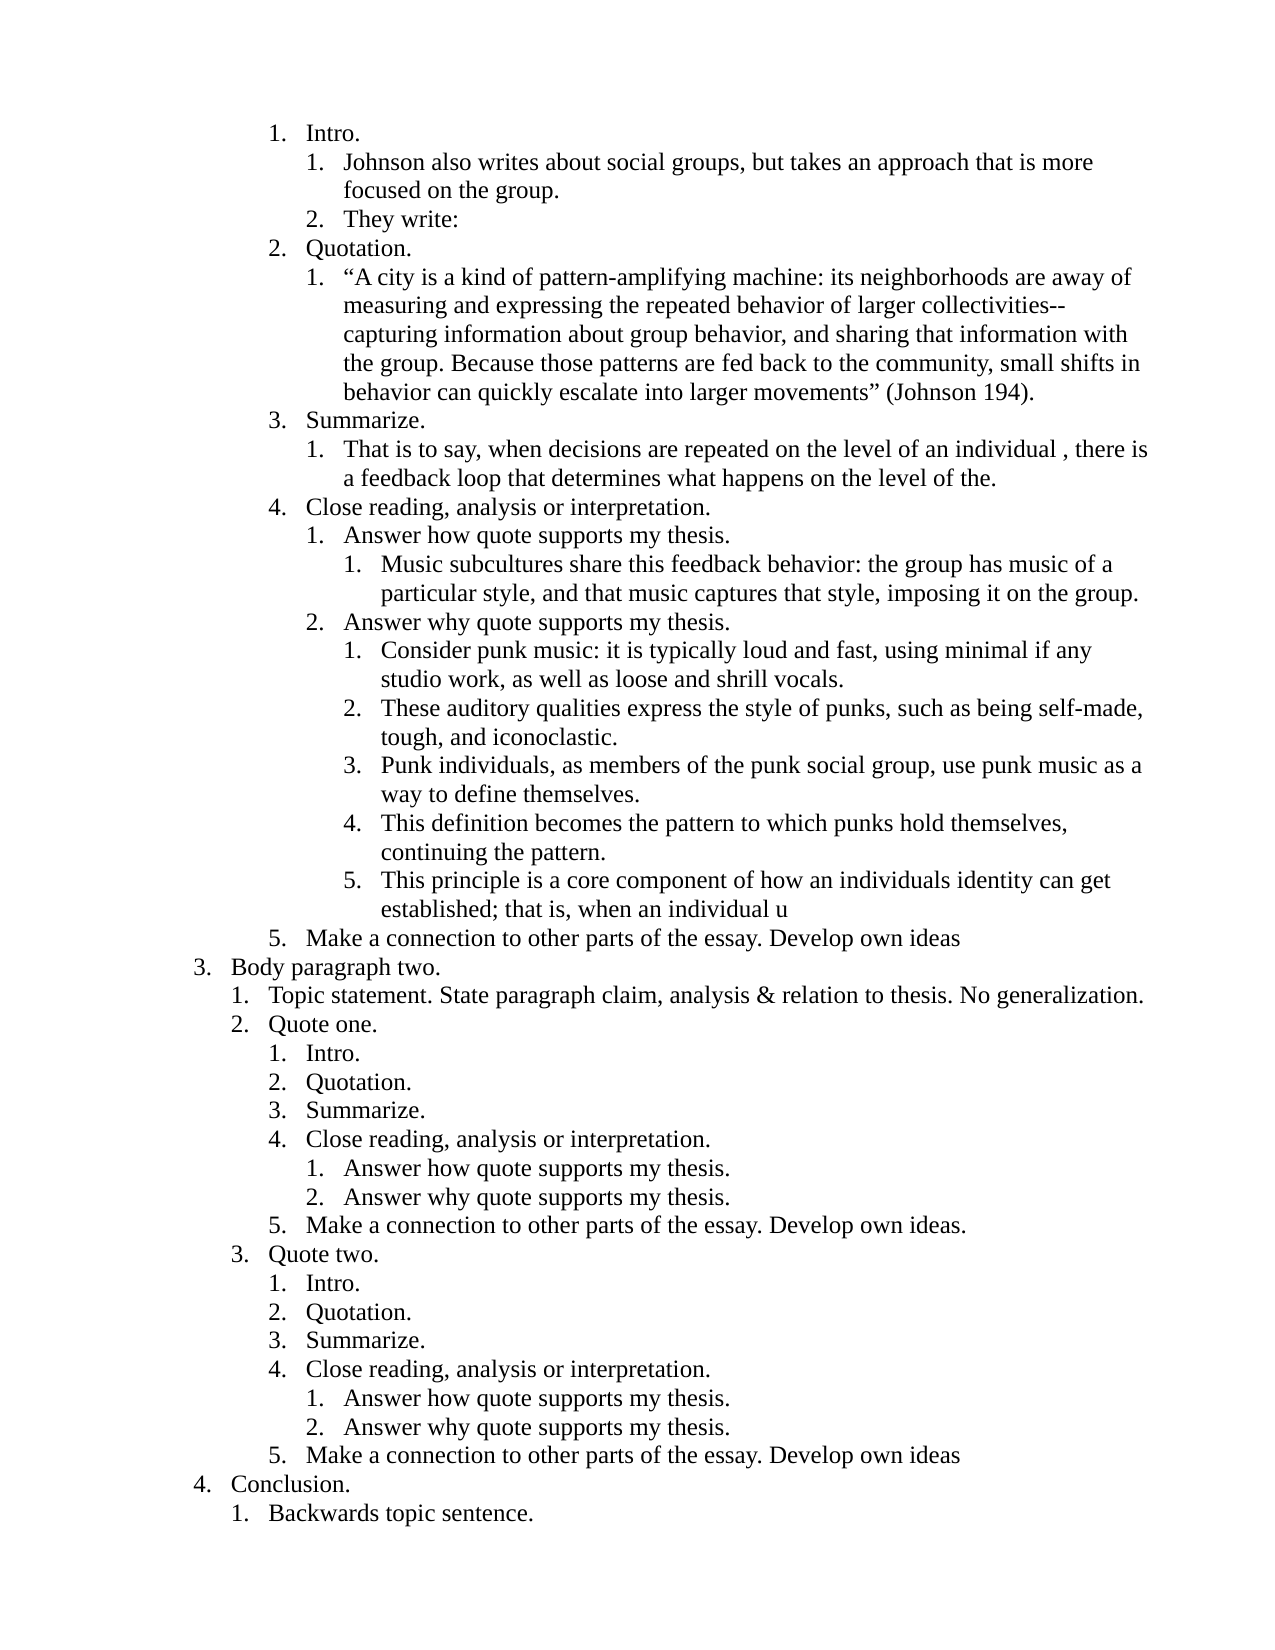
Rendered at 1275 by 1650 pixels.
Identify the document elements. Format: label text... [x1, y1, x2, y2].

list Summarize. [268, 406, 1157, 434]
list Johnson also writes about social groups, but takes an approach that is more focused on the group. [306, 147, 1157, 204]
list Make a connection to other parts of the essay. Develop own ideas. [268, 1211, 1157, 1239]
list Close reading, analysis or interpretation. [268, 492, 1157, 521]
list Close reading, analysis or interpretation. [268, 1354, 1157, 1383]
list Intro. [268, 1038, 1157, 1067]
list Answer how quote supports my thesis. [306, 1153, 1157, 1182]
list Quote two. [231, 1239, 1157, 1268]
list Answer why quote supports my thesis. [306, 1182, 1157, 1211]
list Close reading, analysis or interpretation. [268, 1124, 1157, 1153]
list Make a connection to other parts of the essay. Develop own ideas [268, 923, 1157, 952]
list Quote one. [231, 1009, 1157, 1038]
list Intro. [268, 118, 1157, 147]
list Conclusion. [193, 1469, 1157, 1498]
list Quotation. [268, 1067, 1157, 1096]
list Quotation. [268, 1297, 1157, 1326]
list Quotation. [268, 233, 1157, 262]
list Answer why quote supports my thesis. [306, 1412, 1157, 1441]
list Topic statement. State paragraph claim, analysis & relation to thesis. No generalization. [231, 981, 1157, 1009]
list That is to say, when decisions are repeated on the level of an individual , there is a feedback loop that determines what happens on the level of the. [306, 434, 1157, 492]
list Body paragraph two. [193, 952, 1157, 981]
list Backwards topic sentence. [231, 1498, 1157, 1527]
list These auditory qualities express the style of punks, such as being self-made, tough, and iconoclastic. [343, 693, 1157, 751]
list Summarize. [268, 1096, 1157, 1124]
list Intro. [268, 1268, 1157, 1297]
list Consider punk music: it is typically loud and fast, using minimal if any studio work, as well as loose and shrill vocals. [343, 636, 1157, 693]
list Make a connection to other parts of the essay. Develop own ideas [268, 1441, 1157, 1469]
list This principle is a core component of how an individuals identity can get established; that is, when an individual u [343, 866, 1157, 923]
list This definition becomes the pattern to which punks hold themselves, continuing the pattern. [343, 808, 1157, 866]
list Music subcultures share this feedback behavior: the group has music of a particular style, and that music captures that style, imposing it on the group. [343, 549, 1157, 607]
list Answer why quote supports my thesis. [306, 607, 1157, 636]
list Summarize. [268, 1326, 1157, 1354]
list They write: [306, 204, 1157, 233]
list “A city is a kind of pattern-amplifying machine: its neighborhoods are away of measuring and expressing the repeated behavior of larger collectivities-- capturing information about group behavior, and sharing that information with the group. Because those patterns are fed back to the community, small shifts in behavior can quickly escalate into larger movements” (Johnson 194). [306, 262, 1157, 406]
list Answer how quote supports my thesis. [306, 1383, 1157, 1412]
list Answer how quote supports my thesis. [306, 521, 1157, 549]
list Punk individuals, as members of the punk social group, use punk music as a way to define themselves. [343, 751, 1157, 808]
